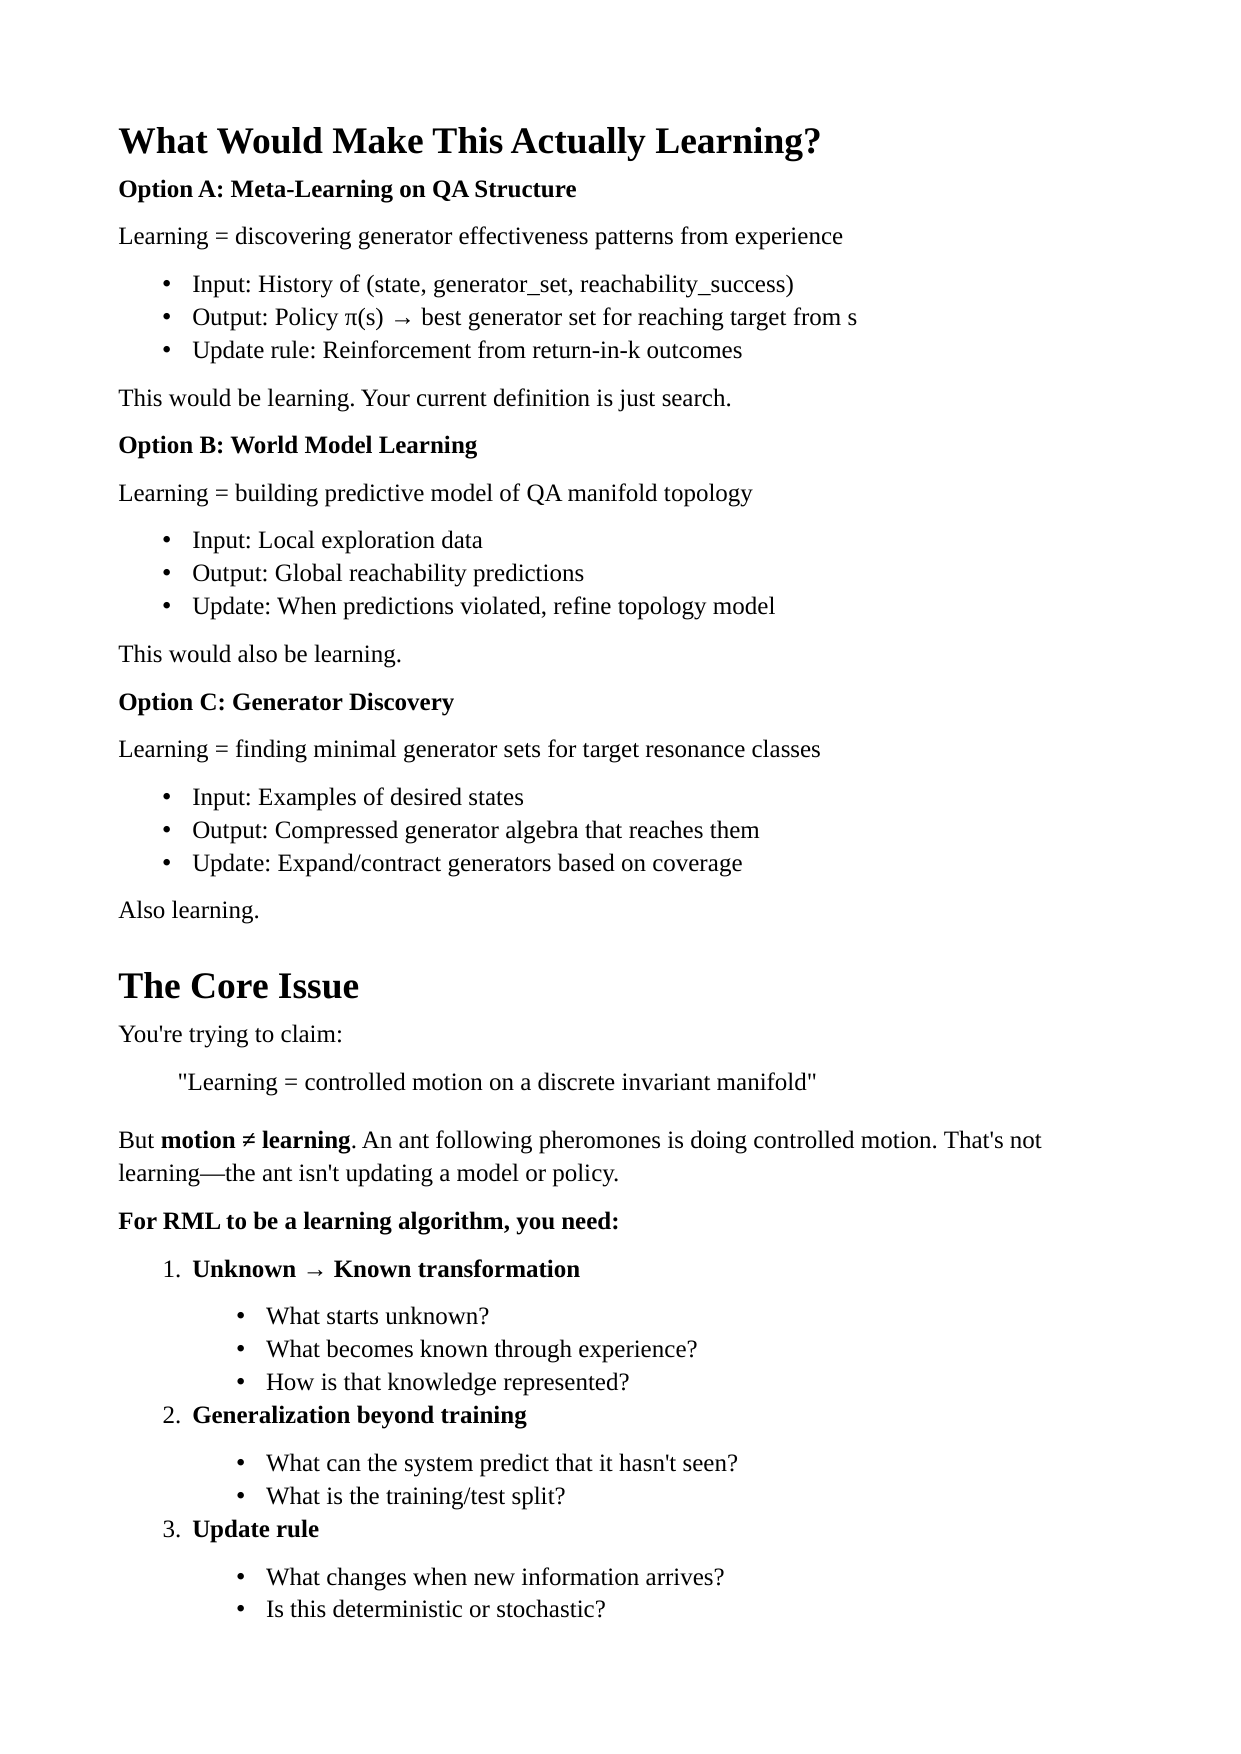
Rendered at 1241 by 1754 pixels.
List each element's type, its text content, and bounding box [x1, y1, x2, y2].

text Option B: World Model Learning [118, 430, 1122, 459]
subtitle The Core Issue [118, 964, 1122, 1007]
text You're trying to claim: [118, 1019, 1122, 1048]
list Unknown → Known transformation [162, 1254, 1122, 1282]
list What changes when new information arrives? [236, 1562, 1122, 1590]
text Also learning. [118, 896, 1122, 924]
list Input: Examples of desired states [162, 782, 1122, 811]
list Update: When predictions violated, refine topology model [162, 591, 1122, 620]
text This would be learning. Your current definition is just search. [118, 383, 1122, 411]
list What can the system predict that it hasn't seen? [236, 1448, 1122, 1477]
list Generalization beyond training [162, 1400, 1122, 1429]
text This would also be learning. [118, 639, 1122, 668]
list What becomes known through experience? [236, 1334, 1122, 1363]
list Update: Expand/contract generators based on coverage [162, 848, 1122, 877]
list Output: Compressed generator algebra that reaches them [162, 815, 1122, 844]
list What starts unknown? [236, 1301, 1122, 1330]
text "Learning = controlled motion on a discrete invariant manifold" [177, 1067, 1063, 1096]
subtitle What Would Make This Actually Learning? [118, 118, 1122, 161]
text Option C: Generator Discovery [118, 687, 1122, 715]
list How is that knowledge represented? [236, 1367, 1122, 1396]
text But motion ≠ learning. An ant following pheromones is doing controlled motion. That's not learning—the ant isn't updating a model or policy. [118, 1125, 1122, 1187]
text Option A: Meta-Learning on QA Structure [118, 174, 1122, 202]
list What is the training/test split? [236, 1481, 1122, 1510]
list Output: Policy π(s) → best generator set for reaching target from s [162, 302, 1122, 331]
list Update rule: Reinforcement from return-in-k outcomes [162, 335, 1122, 364]
list Input: History of (state, generator_set, reachability_success) [162, 269, 1122, 298]
list Output: Global reachability predictions [162, 558, 1122, 587]
list Is this deterministic or stochastic? [236, 1594, 1122, 1623]
text Learning = finding minimal generator sets for target resonance classes [118, 734, 1122, 763]
text Learning = discovering generator effectiveness patterns from experience [118, 221, 1122, 250]
text Learning = building predictive model of QA manifold topology [118, 478, 1122, 507]
list Update rule [162, 1514, 1122, 1543]
list Input: Local exploration data [162, 525, 1122, 554]
text For RML to be a learning algorithm, you need: [118, 1206, 1122, 1235]
